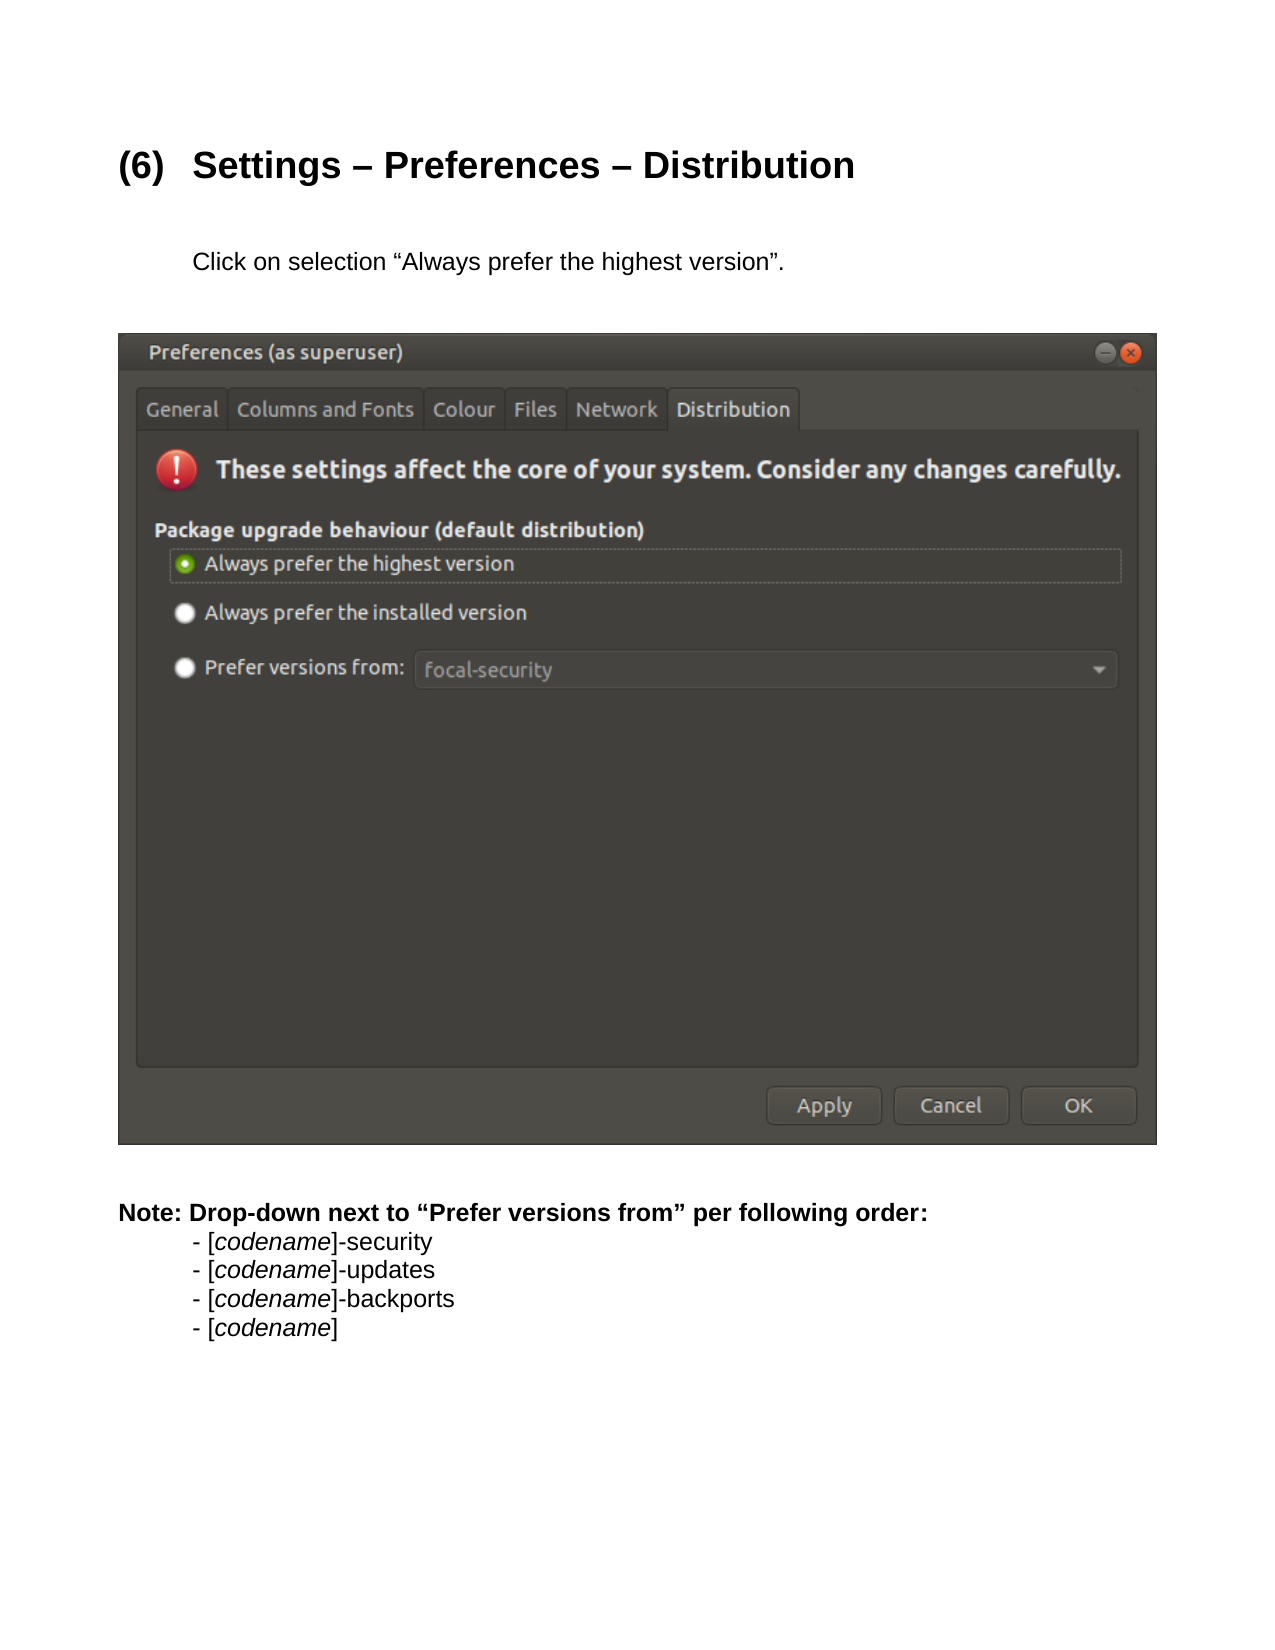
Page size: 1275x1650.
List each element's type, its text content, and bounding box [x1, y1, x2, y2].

subtitle Settings – Preferences – Distribution [118, 143, 1157, 187]
text - [codename] [118, 1313, 1157, 1341]
text - [codename]-security [118, 1226, 1157, 1255]
text - [codename]-updates [118, 1255, 1157, 1284]
text Click on selection “Always prefer the highest version”. [118, 247, 1157, 276]
text - [codename]-backports [118, 1284, 1157, 1313]
picture [118, 333, 1157, 1145]
text Note: Drop-down next to “Prefer versions from” per following order: [118, 1198, 1157, 1226]
